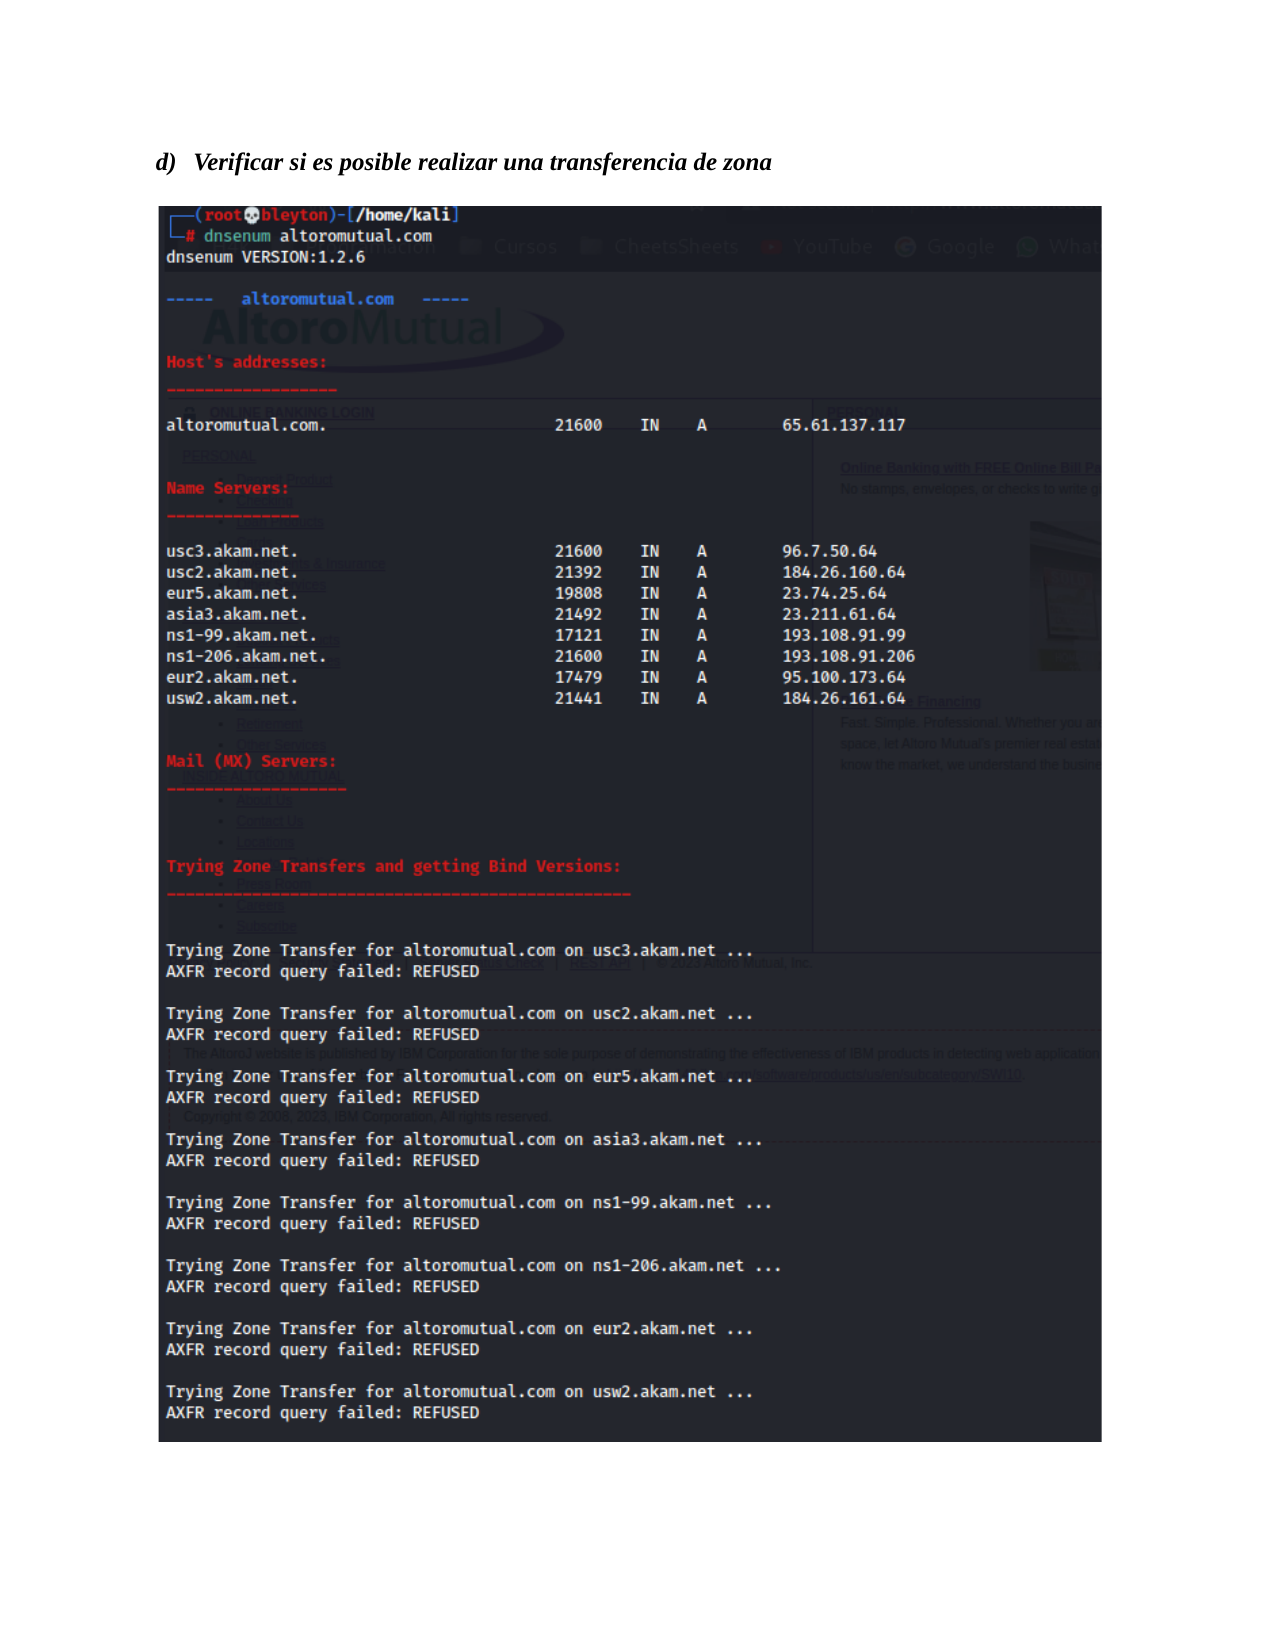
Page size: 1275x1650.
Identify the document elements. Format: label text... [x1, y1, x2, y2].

picture [158, 206, 1102, 1442]
list Verificar si es posible realizar una transferencia de zona [156, 147, 1157, 176]
